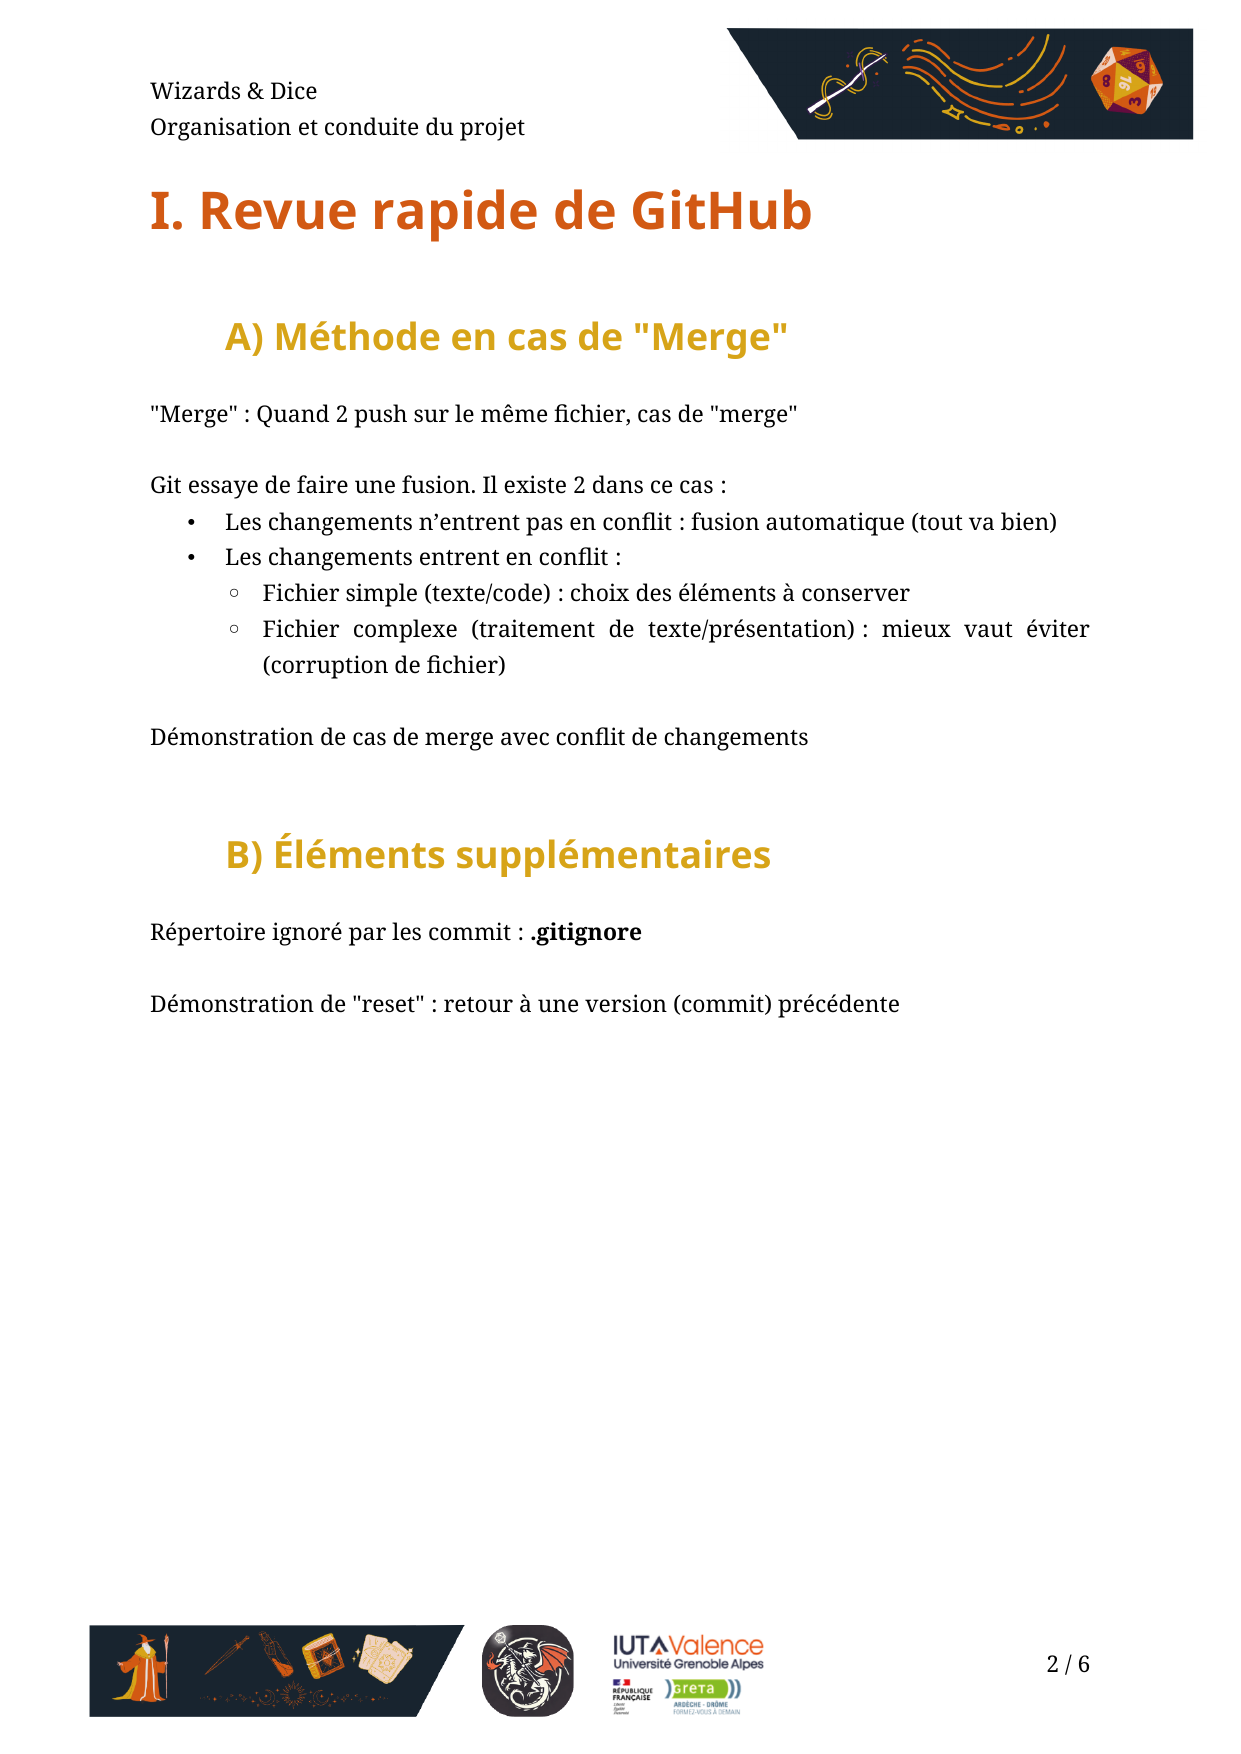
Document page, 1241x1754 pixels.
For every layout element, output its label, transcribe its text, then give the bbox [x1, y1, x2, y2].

subtitle B) Éléments supplémentaires [225, 829, 1090, 880]
subtitle A) Méthode en cas de "Merge" [225, 311, 1090, 362]
list Les changements n’entrent pas en conflit : fusion automatique (tout va bien) [187, 505, 1090, 537]
text Démonstration de "reset" : retour à une version (commit) précédente [150, 988, 1090, 1019]
text "Merge" : Quand 2 push sur le même fichier, cas de "merge" [150, 398, 1090, 429]
list Fichier complexe (traitement de texte/présentation) : mieux vaut éviter (corruption de fichier) [225, 613, 1090, 680]
list Fichier simple (texte/code) : choix des éléments à conserver [225, 577, 1090, 608]
list Les changements entrent en conflit : [187, 541, 1090, 573]
text Démonstration de cas de merge avec conflit de changements [150, 721, 1090, 752]
subtitle I. Revue rapide de GitHub [150, 174, 1090, 245]
text Répertoire ignoré par les commit : .gitignore [150, 916, 1090, 947]
text Git essaye de faire une fusion. Il existe 2 dans ce cas : [150, 469, 1090, 501]
picture [720, 18, 1208, 153]
picture [81, 1614, 788, 1726]
